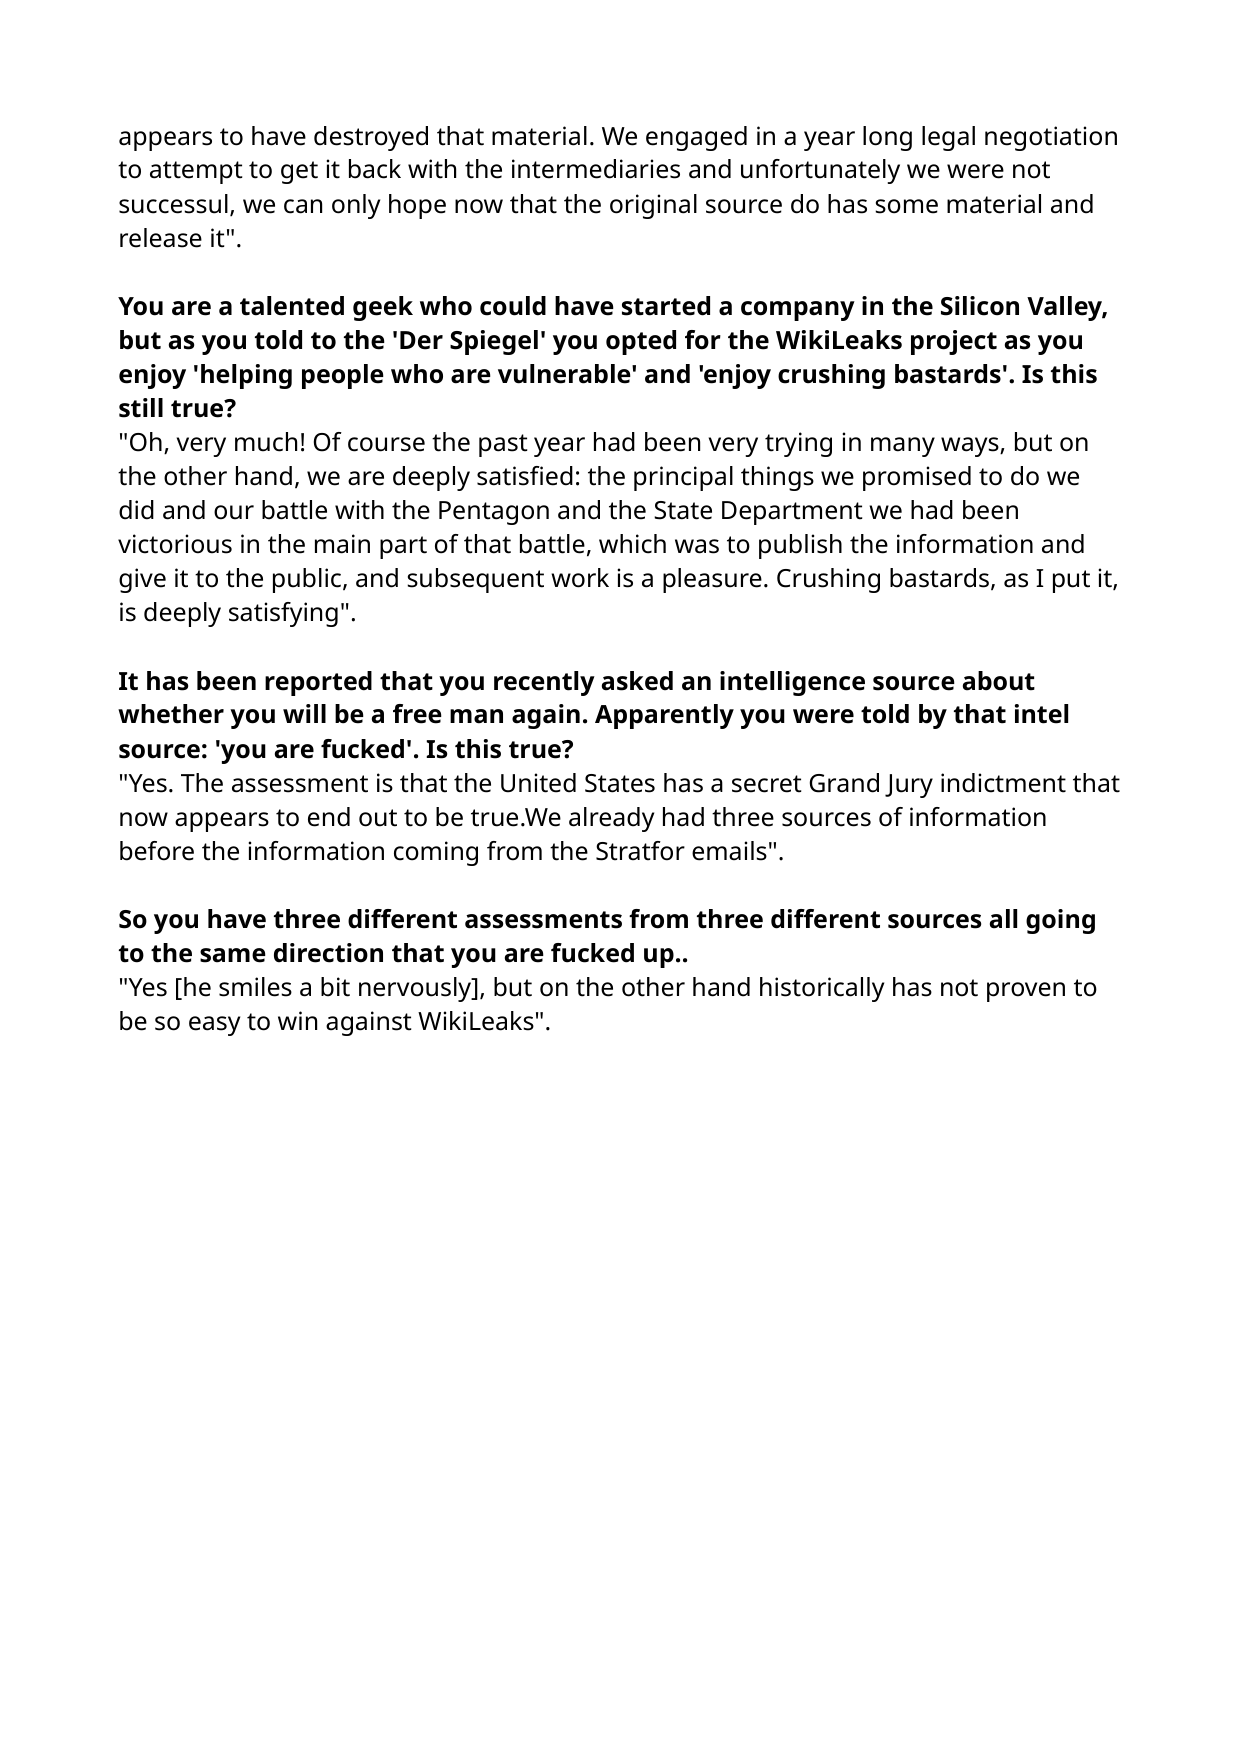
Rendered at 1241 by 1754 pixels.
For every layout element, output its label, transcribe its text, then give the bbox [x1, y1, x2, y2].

text appears to have destroyed that material. We engaged in a year long legal negotiation to attempt to get it back with the intermediaries and unfortunately we were not successul, we can only hope now that the original source do has some material and release it". You are a talented geek who could have started a company in the Silicon Valley, but as you told to the 'Der Spiegel' you opted for the WikiLeaks project as you enjoy 'helping people who are vulnerable' and 'enjoy crushing bastards'. Is this still true? "Oh, very much! Of course the past year had been very trying in many ways, but on the other hand, we are deeply satisfied: the principal things we promised to do we did and our battle with the Pentagon and the State Department we had been victorious in the main part of that battle, which was to publish the information and give it to the public, and subsequent work is a pleasure. Crushing bastards, as I put it, is deeply satisfying". It has been reported that you recently asked an intelligence source about whether you will be a free man again. Apparently you were told by that intel source: 'you are fucked'. Is this true? "Yes. The assessment is that the United States has a secret Grand Jury indictment that now appears to end out to be true.We already had three sources of information before the information coming from the Stratfor emails". So you have three different assessments from three different sources all going to the same direction that you are fucked up.. "Yes [he smiles a bit nervously], but on the other hand historically has not proven to be so easy to win against WikiLeaks". [118, 118, 1122, 1038]
